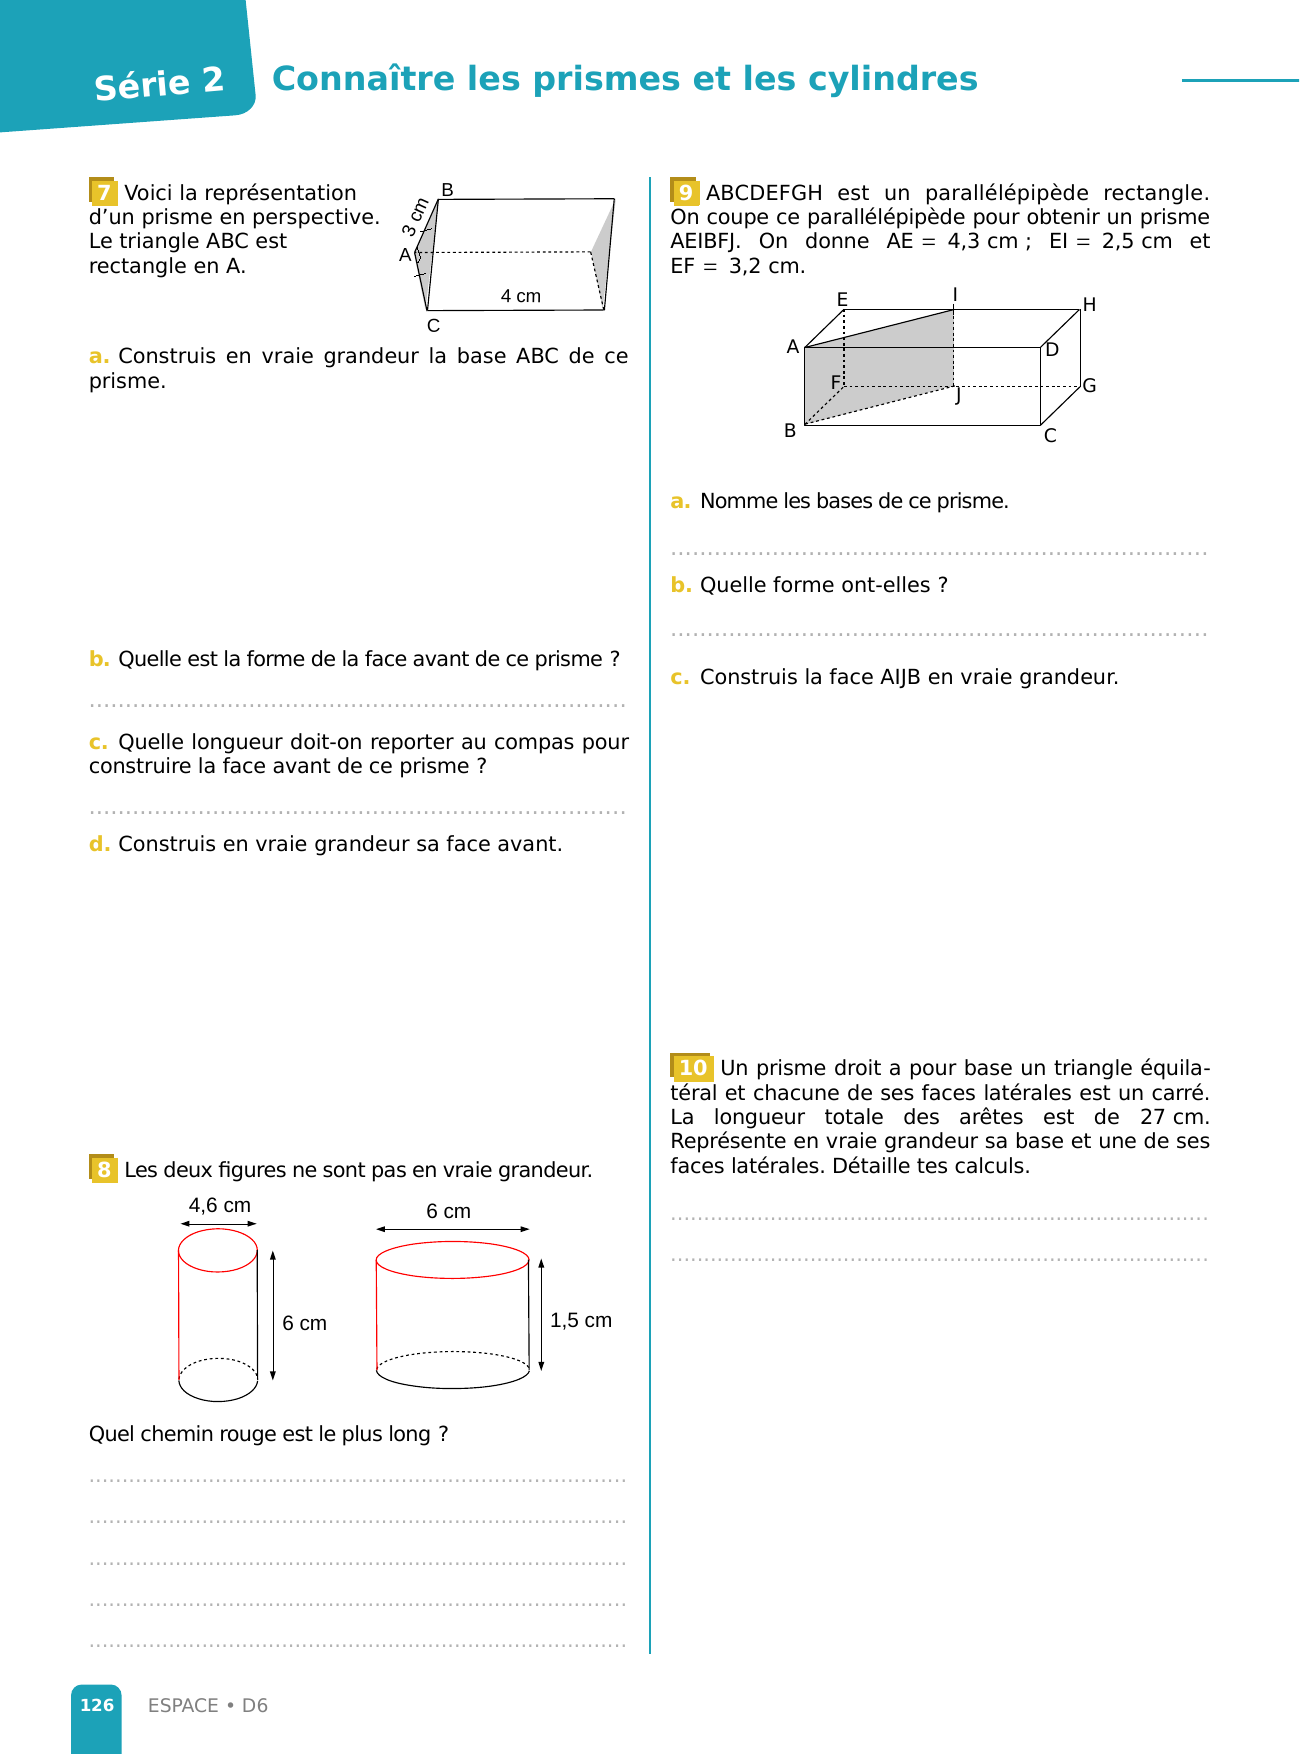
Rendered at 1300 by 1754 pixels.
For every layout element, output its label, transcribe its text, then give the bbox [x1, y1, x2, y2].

list Construis la face AIJB en vraie grandeur. [670, 665, 1211, 689]
subtitle Voici la représentation [114, 177, 629, 205]
subtitle [434, 229, 601, 254]
list Construis en vraie grandeur sa face avant. [88, 832, 629, 856]
list Quelle longueur doit-on reporter au compas pour construire la face avant de ce prisme ? [88, 730, 629, 779]
subtitle Quel chemin rouge est le plus long ? [88, 1422, 629, 1446]
subtitle Les deux figures ne sont pas en vraie grandeur. [114, 1154, 629, 1182]
subtitle d’un prisme en perspective. [88, 205, 434, 229]
subtitle [608, 254, 629, 278]
subtitle [611, 229, 629, 254]
list Un prisme droit a pour base un triangle équila­téral et chacune de ses faces latérales est un carré. La longueur totale des arêtes est de 27 cm. Représente en vraie grandeur sa base et une de ses faces latérales. Détaille tes calculs. [670, 1053, 1211, 1178]
subtitle [432, 254, 596, 278]
subtitle Le triangle ABC est [88, 229, 423, 254]
subtitle rectangle en A. [88, 254, 418, 278]
list Quelle est la forme de la face avant de ce prisme ? [88, 647, 629, 671]
subtitle [437, 205, 612, 229]
subtitle Construis en vraie grandeur la base ABC de ce prisme. [88, 344, 629, 393]
subtitle Nomme les bases de ce prisme. [670, 489, 1211, 514]
subtitle Quelle forme ont-elles ? [670, 573, 1211, 597]
subtitle ABCDEFGH est un parallélépipède rectangle. On coupe ce parallélépipède pour obtenir un prisme AEIBFJ. On donne AE  4,3 cm ; EI  2,5 cm et EF  3,2 cm. [670, 177, 1211, 278]
